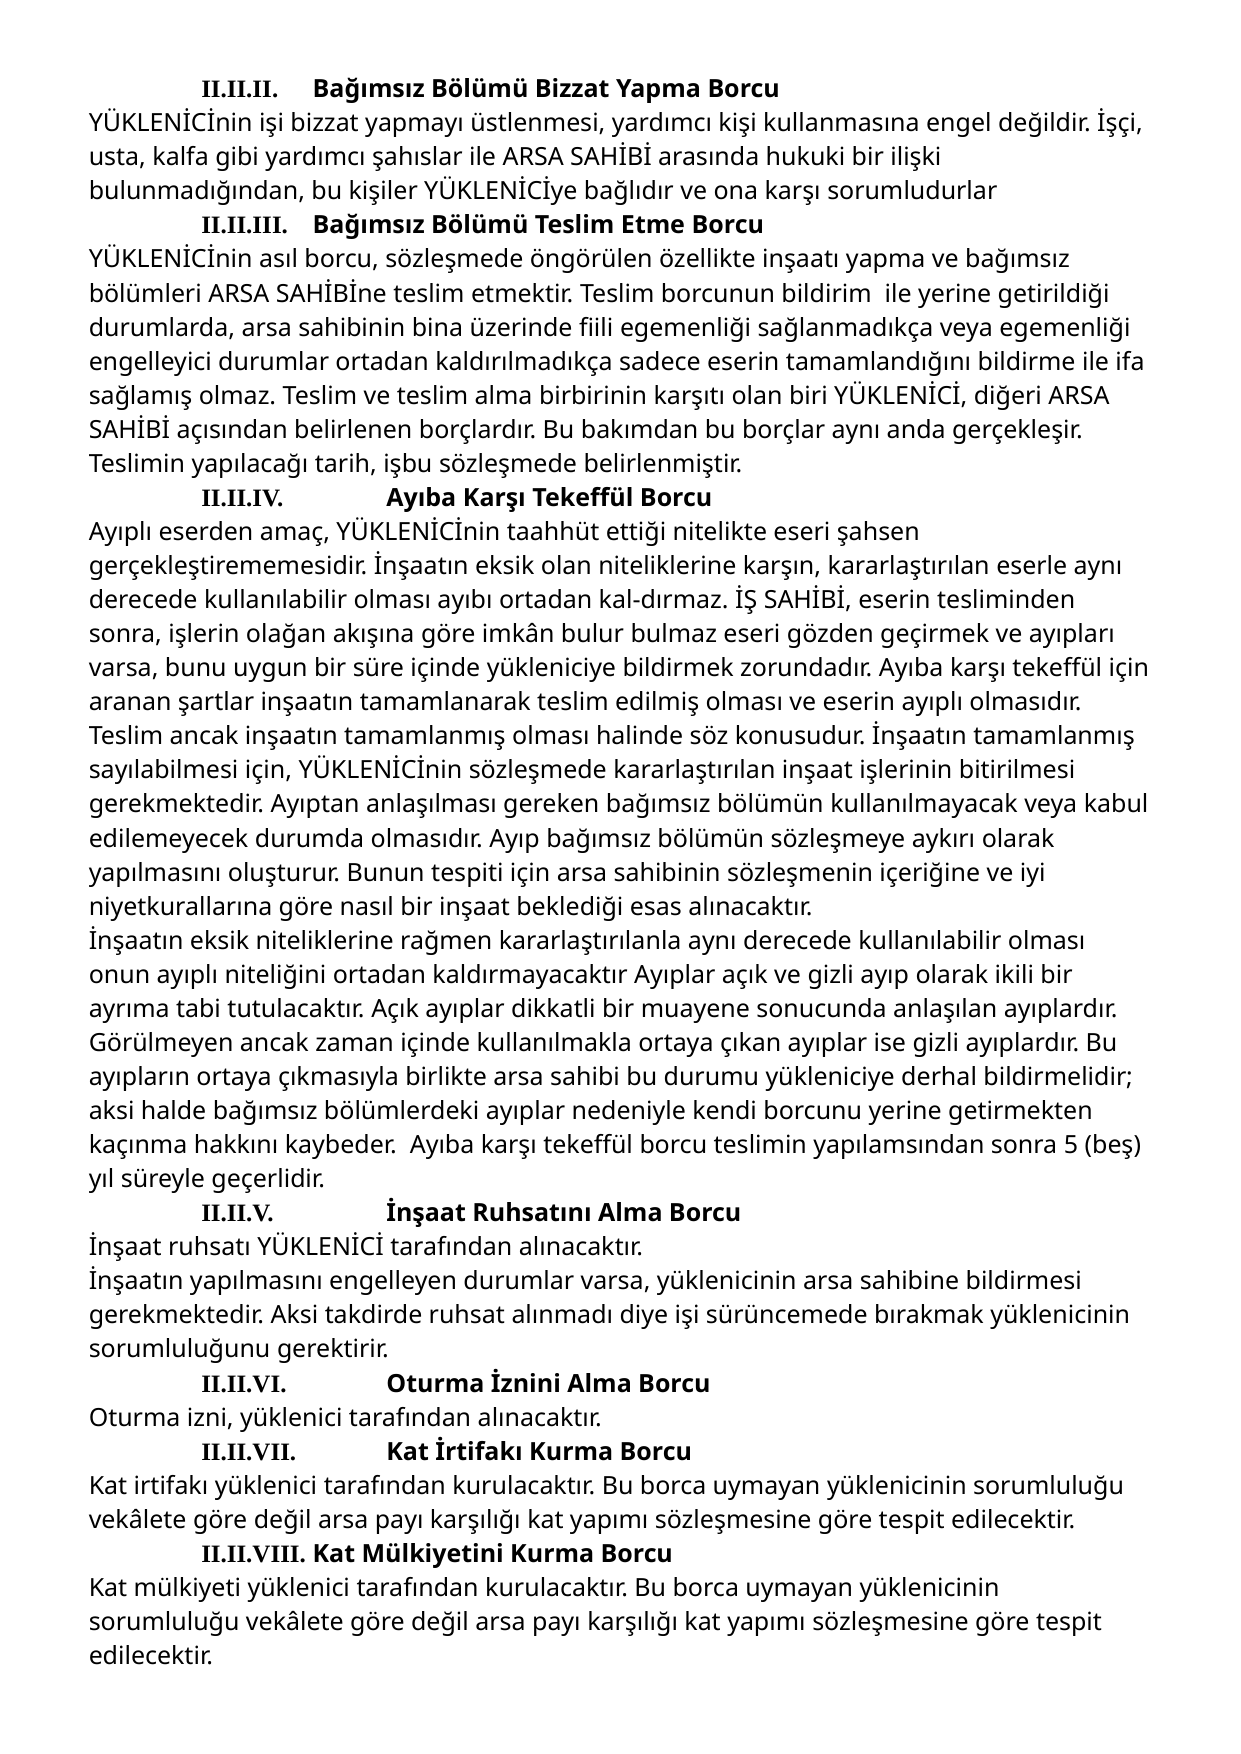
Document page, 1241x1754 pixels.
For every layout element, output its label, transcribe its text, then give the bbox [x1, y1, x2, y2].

text Kat irtifakı yüklenici tarafından kurulacaktır. Bu borca uymayan yüklenicinin sorumluluğu vekâlete göre değil arsa payı karşılığı kat yapımı sözleşmesine göre tespit edilecektir. [88, 1467, 1152, 1536]
list Ayıba Karşı Tekeffül Borcu [201, 479, 1152, 514]
text Ayıplı eserden amaç, YÜKLENİCİnin taahhüt ettiği nitelikte eseri şahsen gerçekleştirememesidir. İnşaatın eksik olan niteliklerine karşın, kararlaştırılan eserle aynı derecede kullanılabilir olması ayıbı ortadan kal-dırmaz. İŞ SAHİBİ, eserin tesliminden sonra, işlerin olağan akışına göre imkân bulur bulmaz eseri gözden geçirmek ve ayıpları varsa, bunu uygun bir süre içinde yükleniciye bildirmek zorundadır. Ayıba karşı tekeffül için aranan şartlar inşaatın tamamlanarak teslim edilmiş olması ve eserin ayıplı olmasıdır. Teslim ancak inşaatın tamamlanmış olması halinde söz konusudur. İnşaatın tamamlanmış sayılabilmesi için, YÜKLENİCİnin sözleşmede kararlaştırılan inşaat işlerinin bitirilmesi gerekmektedir. Ayıptan anlaşılması gereken bağımsız bölümün kullanılmayacak veya kabul edilemeyecek durumda olmasıdır. Ayıp bağımsız bölümün sözleşmeye aykırı olarak yapılmasını oluşturur. Bunun tespiti için arsa sahibinin sözleşmenin içeriğine ve iyi niyetkurallarına göre nasıl bir inşaat beklediği esas alınacaktır. [88, 514, 1152, 922]
list İnşaat Ruhsatını Alma Borcu [201, 1195, 1152, 1229]
list Oturma İznini Alma Borcu [201, 1365, 1152, 1399]
text Kat mülkiyeti yüklenici tarafından kurulacaktır. Bu borca uymayan yüklenicinin sorumluluğu vekâlete göre değil arsa payı karşılığı kat yapımı sözleşmesine göre tespit edilecektir. [88, 1569, 1152, 1672]
text Oturma izni, yüklenici tarafından alınacaktır. [88, 1399, 1152, 1433]
list Bağımsız Bölümü Bizzat Yapma Borcu [201, 71, 1152, 105]
text İnşaat ruhsatı YÜKLENİCİ tarafından alınacaktır. [88, 1229, 1152, 1263]
text İnşaatın yapılmasını engelleyen durumlar varsa, yüklenicinin arsa sahibine bildirmesi gerekmektedir. Aksi takdirde ruhsat alınmadı diye işi sürüncemede bırakmak yüklenicinin sorumluluğunu gerektirir. [88, 1263, 1152, 1365]
list Kat Mülkiyetini Kurma Borcu [201, 1536, 1152, 1569]
list Bağımsız Bölümü Teslim Etme Borcu [201, 207, 1152, 241]
text YÜKLENİCİnin işi bizzat yapmayı üstlenmesi, yardımcı kişi kullanmasına engel değildir. İşçi, usta, kalfa gibi yardımcı şahıslar ile ARSA SAHİBİ arasında hukuki bir ilişki bulunmadığından, bu kişiler YÜKLENİCİye bağlıdır ve ona karşı sorumludurlar [88, 105, 1152, 207]
text YÜKLENİCİnin asıl borcu, sözleşmede öngörülen özellikte inşaatı yapma ve bağımsız bölümleri ARSA SAHİBİne teslim etmektir. Teslim borcunun bildirim ile yerine getirildiği durumlarda, arsa sahibinin bina üzerinde fiili egemenliği sağlanmadıkça veya egemenliği engelleyici durumlar ortadan kaldırılmadıkça sadece eserin tamamlandığını bildirme ile ifa sağlamış olmaz. Teslim ve teslim alma birbirinin karşıtı olan biri YÜKLENİCİ, diğeri ARSA SAHİBİ açısından belirlenen borçlardır. Bu bakımdan bu borçlar aynı anda gerçekleşir. Teslimin yapılacağı tarih, işbu sözleşmede belirlenmiştir. [88, 241, 1152, 479]
list Kat İrtifakı Kurma Borcu [201, 1433, 1152, 1467]
text İnşaatın eksik niteliklerine rağmen kararlaştırılanla aynı derecede kullanılabilir olması onun ayıplı niteliğini ortadan kaldırmayacaktır Ayıplar açık ve gizli ayıp olarak ikili bir ayrıma tabi tutulacaktır. Açık ayıplar dikkatli bir muayene sonucunda anlaşılan ayıplardır. Görülmeyen ancak zaman içinde kullanılmakla ortaya çıkan ayıplar ise gizli ayıplardır. Bu ayıpların ortaya çıkmasıyla birlikte arsa sahibi bu durumu yükleniciye derhal bildirmelidir; aksi halde bağımsız bölümlerdeki ayıplar nedeniyle kendi borcunu yerine getirmekten kaçınma hakkını kaybeder. Ayıba karşı tekeffül borcu teslimin yapılamsından sonra 5 (beş) yıl süreyle geçerlidir. [88, 922, 1152, 1195]
